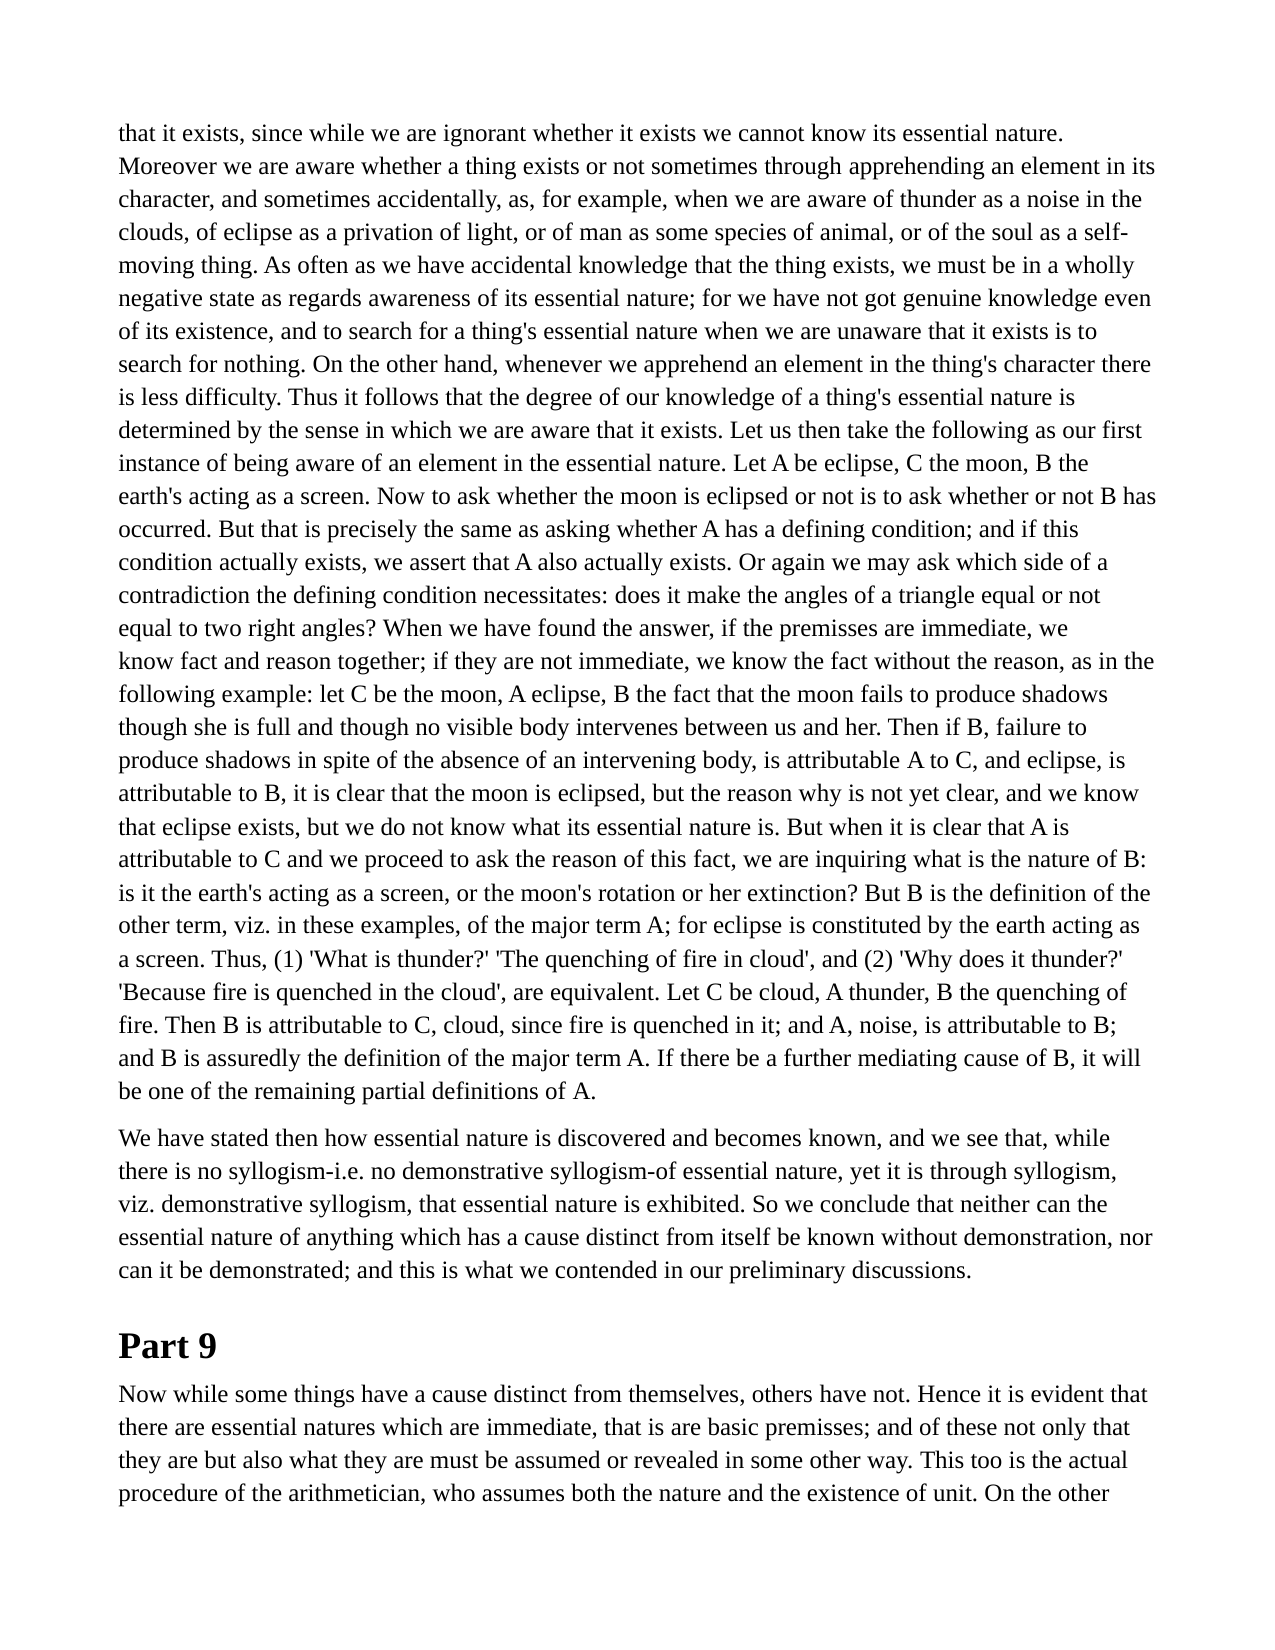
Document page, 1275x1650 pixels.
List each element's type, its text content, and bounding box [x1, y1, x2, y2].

text Now while some things have a cause distinct from themselves, others have not. Hence it is evident that there are essential natures which are immediate, that is are basic premisses; and of these not only that they are but also what they are must be assumed or revealed in some other way. This too is the actual procedure of the arithmetician, who assumes both the nature and the existence of unit. On the other [118, 1379, 1157, 1507]
text that it exists, since while we are ignorant whether it exists we cannot know its essential nature. Moreover we are aware whether a thing exists or not sometimes through apprehending an element in its character, and sometimes accidentally, as, for example, when we are aware of thunder as a noise in the clouds, of eclipse as a privation of light, or of man as some species of animal, or of the soul as a self-moving thing. As often as we have accidental knowledge that the thing exists, we must be in a wholly negative state as regards awareness of its essential nature; for we have not got genuine knowledge even of its existence, and to search for a thing's essential nature when we are unaware that it exists is to search for nothing. On the other hand, whenever we apprehend an element in the thing's character there is less difficulty. Thus it follows that the degree of our knowledge of a thing's essential nature is determined by the sense in which we are aware that it exists. Let us then take the following as our first instance of being aware of an element in the essential nature. Let A be eclipse, C the moon, B the earth's acting as a screen. Now to ask whether the moon is eclipsed or not is to ask whether or not B has occurred. But that is precisely the same as asking whether A has a defining condition; and if this condition actually exists, we assert that A also actually exists. Or again we may ask which side of a contradiction the defining condition necessitates: does it make the angles of a triangle equal or not equal to two right angles? When we have found the answer, if the premisses are immediate, we know fact and reason together; if they are not immediate, we know the fact without the reason, as in the following example: let C be the moon, A eclipse, B the fact that the moon fails to produce shadows though she is full and though no visible body intervenes between us and her. Then if B, failure to produce shadows in spite of the absence of an intervening body, is attributable A to C, and eclipse, is attributable to B, it is clear that the moon is eclipsed, but the reason why is not yet clear, and we know that eclipse exists, but we do not know what its essential nature is. But when it is clear that A is attributable to C and we proceed to ask the reason of this fact, we are inquiring what is the nature of B: is it the earth's acting as a screen, or the moon's rotation or her extinction? But B is the definition of the other term, viz. in these examples, of the major term A; for eclipse is constituted by the earth acting as a screen. Thus, (1) 'What is thunder?' 'The quenching of fire in cloud', and (2) 'Why does it thunder?' 'Because fire is quenched in the cloud', are equivalent. Let C be cloud, A thunder, B the quenching of fire. Then B is attributable to C, cloud, since fire is quenched in it; and A, noise, is attributable to B; and B is assuredly the definition of the major term A. If there be a further mediating cause of B, it will be one of the remaining partial definitions of A. [118, 118, 1157, 1104]
text We have stated then how essential nature is discovered and becomes known, and we see that, while there is no syllogism-i.e. no demonstrative syllogism-of essential nature, yet it is through syllogism, viz. demonstrative syllogism, that essential nature is exhibited. So we conclude that neither can the essential nature of anything which has a cause distinct from itself be known without demonstration, nor can it be demonstrated; and this is what we contended in our preliminary discussions. [118, 1123, 1157, 1284]
subtitle Part 9 [118, 1324, 1157, 1367]
